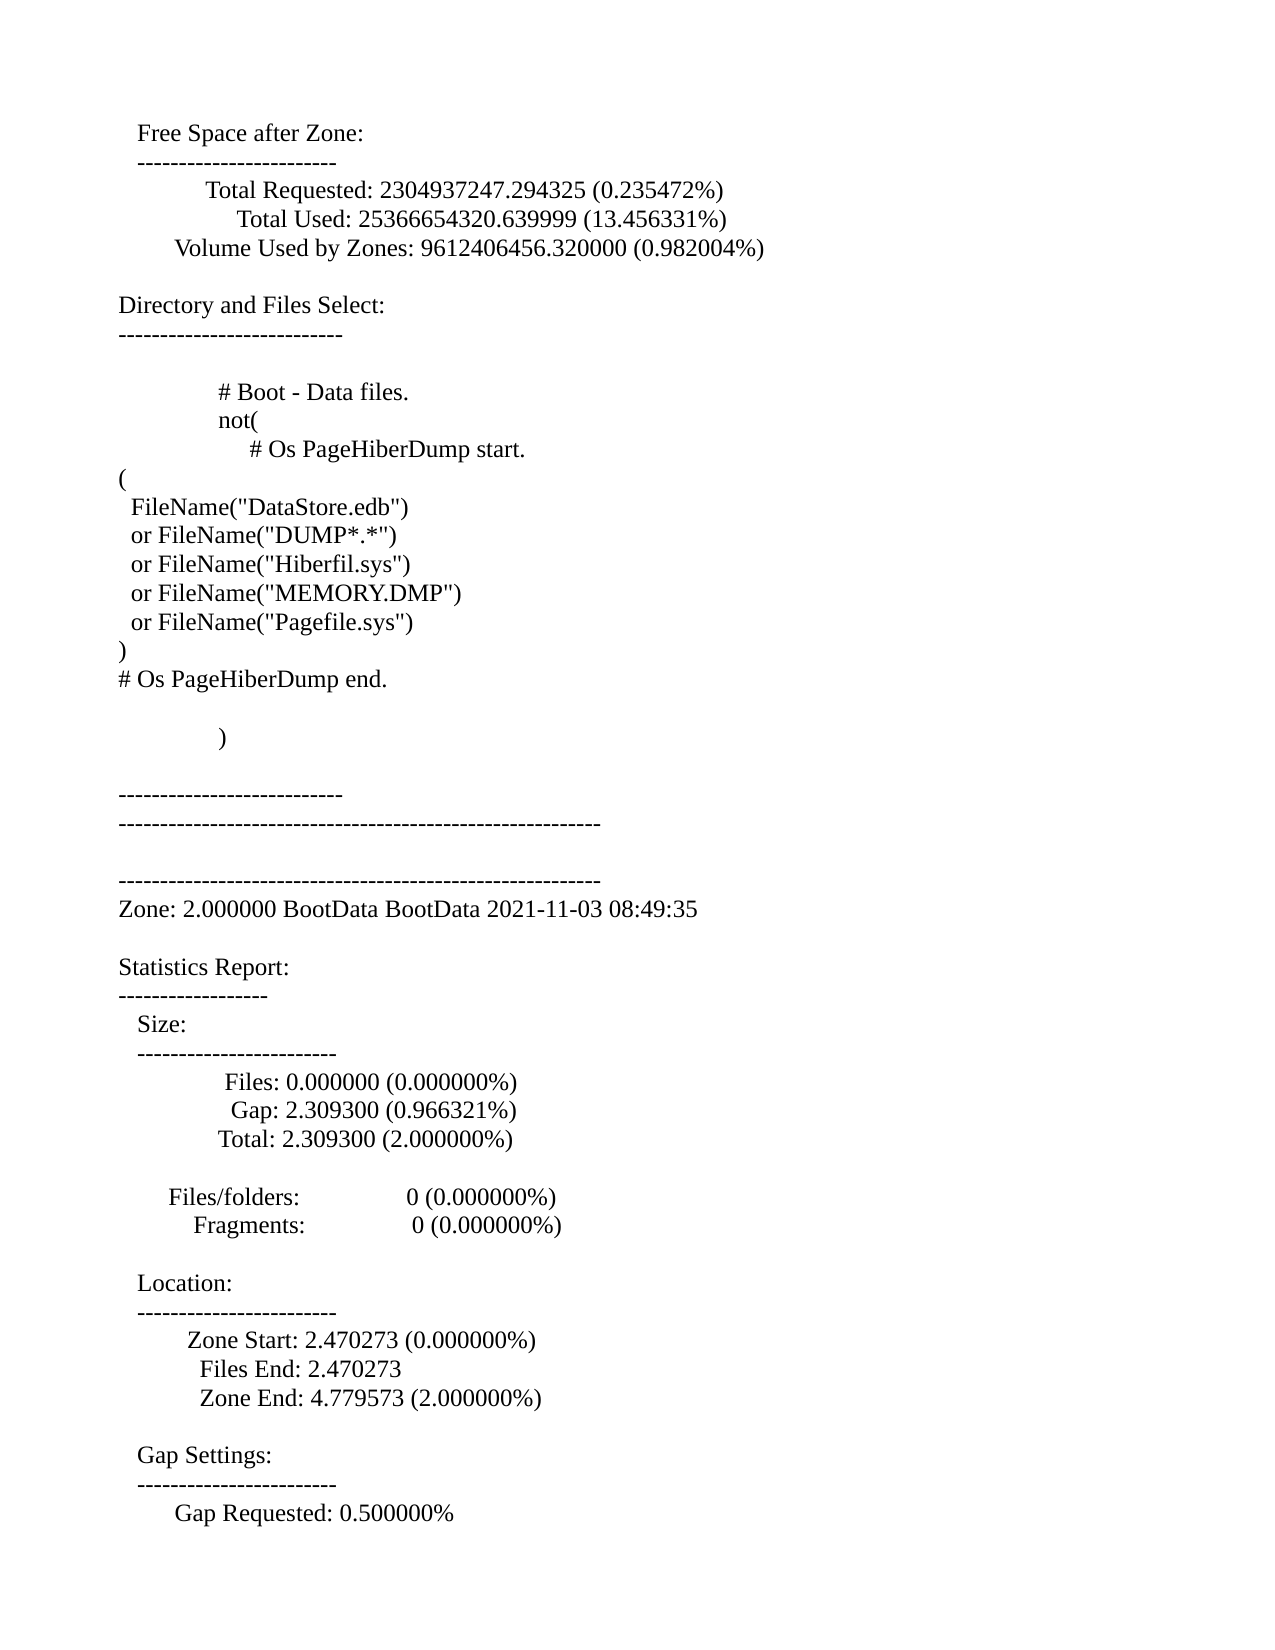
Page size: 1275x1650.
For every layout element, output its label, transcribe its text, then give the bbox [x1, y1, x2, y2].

text Gap Requested: 0.500000% [118, 1498, 1157, 1527]
text or FileName("Hiberfil.sys") [118, 549, 1157, 578]
text ------------------ [118, 981, 1157, 1009]
text # Boot - Data files. [118, 377, 1157, 406]
text ---------------------------------------------------------- [118, 808, 1157, 837]
text Zone Start: 2.470273 (0.000000%) [118, 1326, 1157, 1354]
text Gap: 2.309300 (0.966321%) [118, 1096, 1157, 1124]
text --------------------------- [118, 319, 1157, 348]
text --------------------------- [118, 779, 1157, 808]
text Directory and Files Select: [118, 291, 1157, 319]
text Size: [118, 1009, 1157, 1038]
text ) [118, 636, 1157, 664]
text FileName("DataStore.edb") [118, 492, 1157, 521]
text ------------------------ [118, 1297, 1157, 1326]
text Zone End: 4.779573 (2.000000%) [118, 1383, 1157, 1412]
text ) [118, 722, 1157, 751]
text Fragments: 0 (0.000000%) [118, 1211, 1157, 1239]
text not( [118, 406, 1157, 434]
text or FileName("MEMORY.DMP") [118, 578, 1157, 607]
text or FileName("Pagefile.sys") [118, 607, 1157, 636]
text Total Used: 25366654320.639999 (13.456331%) [118, 204, 1157, 233]
text or FileName("DUMP*.*") [118, 521, 1157, 549]
text Volume Used by Zones: 9612406456.320000 (0.982004%) [118, 233, 1157, 262]
text Total Requested: 2304937247.294325 (0.235472%) [118, 176, 1157, 204]
text ------------------------ [118, 1469, 1157, 1498]
text Zone: 2.000000 BootData BootData 2021-11-03 08:49:35 [118, 894, 1157, 923]
text Files End: 2.470273 [118, 1354, 1157, 1383]
text # Os PageHiberDump end. [118, 664, 1157, 693]
text ------------------------ [118, 147, 1157, 176]
text Files: 0.000000 (0.000000%) [118, 1067, 1157, 1096]
text ---------------------------------------------------------- [118, 866, 1157, 894]
text Statistics Report: [118, 952, 1157, 981]
text Gap Settings: [118, 1441, 1157, 1469]
text ( [118, 463, 1157, 492]
text Total: 2.309300 (2.000000%) [118, 1124, 1157, 1153]
text Free Space after Zone: [118, 118, 1157, 147]
text Location: [118, 1268, 1157, 1297]
text Files/folders: 0 (0.000000%) [118, 1182, 1157, 1211]
text ------------------------ [118, 1038, 1157, 1067]
text # Os PageHiberDump start. [118, 434, 1157, 463]
